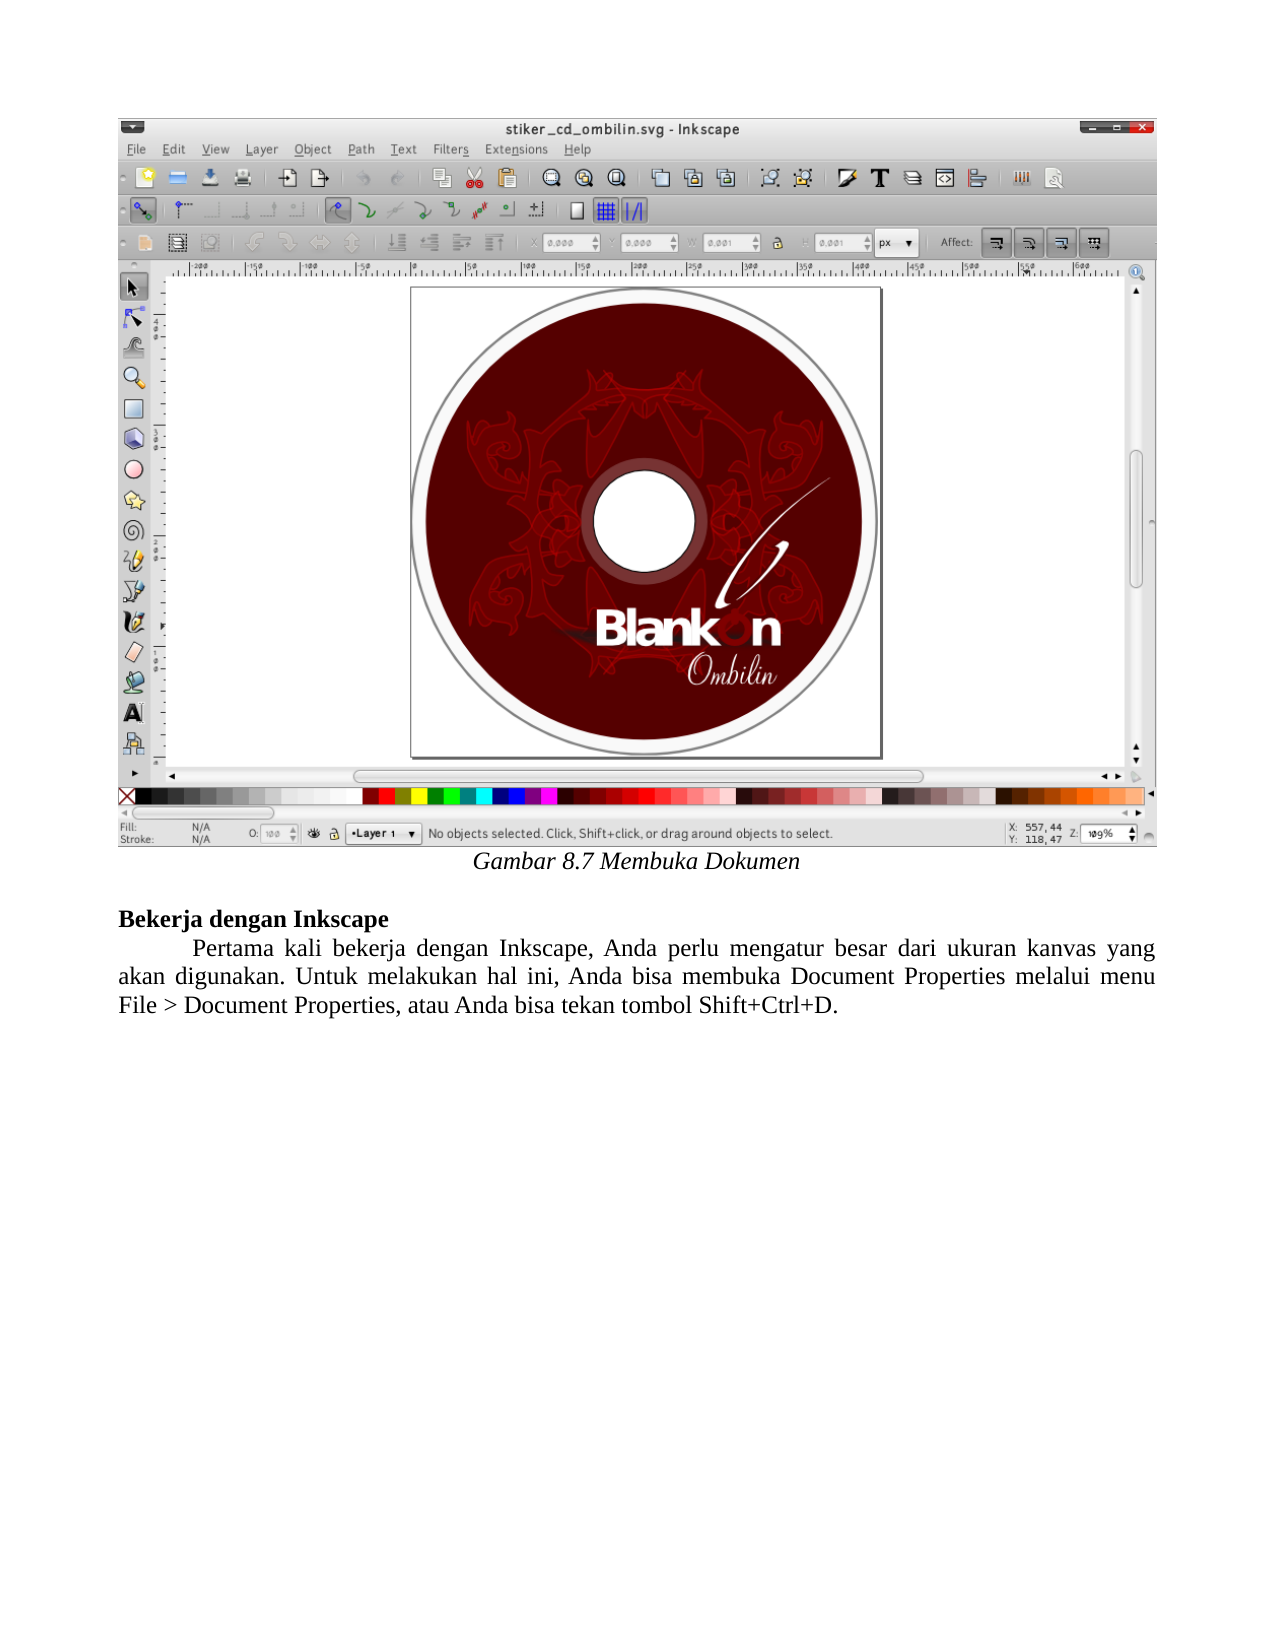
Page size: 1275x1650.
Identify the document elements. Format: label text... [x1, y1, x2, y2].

text Pertama kali bekerja dengan Inkscape, Anda perlu mengatur besar dari ukuran kanvas yang akan digunakan. Untuk melakukan hal ini, Anda bisa membuka Document Properties melalui menu File > Document Properties, atau Anda bisa tekan tombol Shift+Ctrl+D. [118, 933, 1157, 1019]
picture [118, 118, 1157, 847]
text Bekerja dengan Inkscape [118, 904, 1157, 933]
text Gambar 8.7 Membuka Dokumen [118, 847, 1157, 875]
